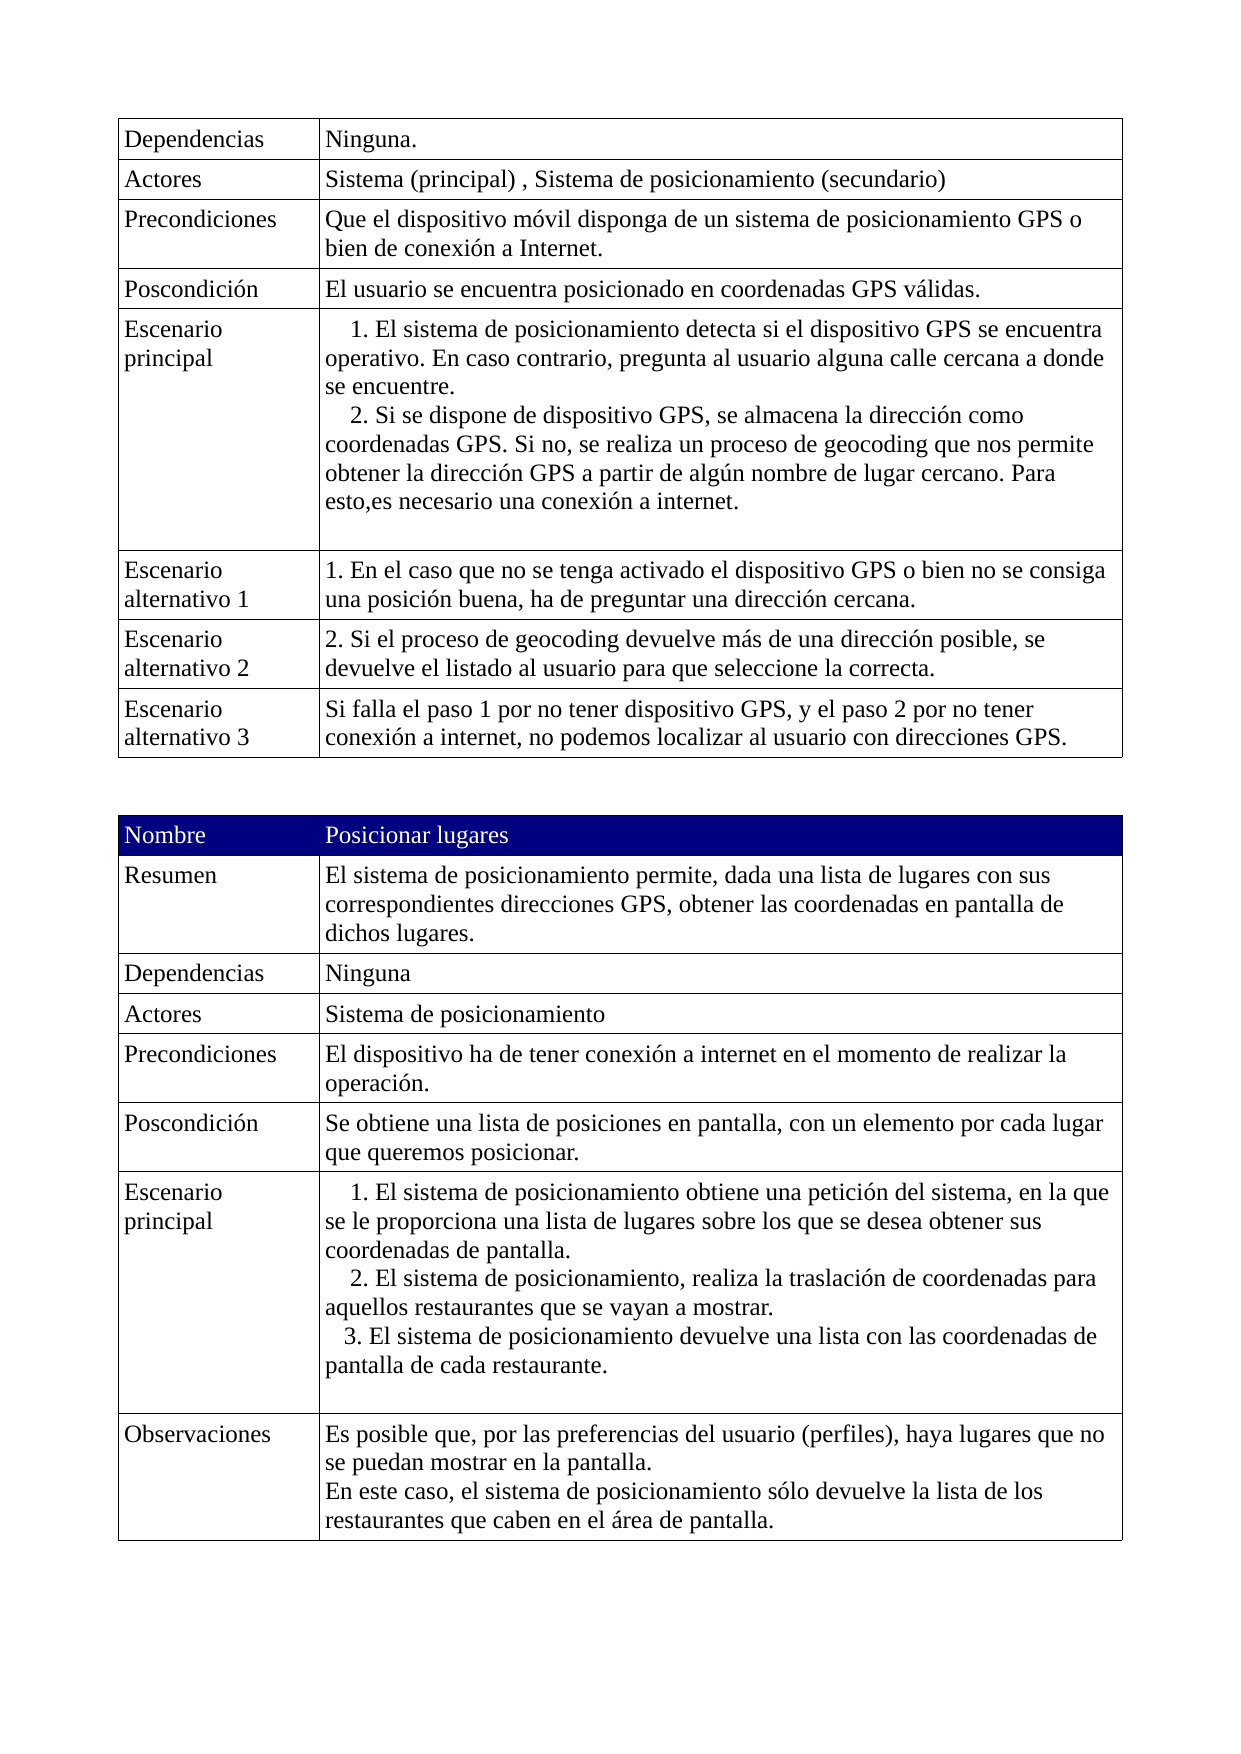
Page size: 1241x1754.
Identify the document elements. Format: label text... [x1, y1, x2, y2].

table_cell Escenario principal [119, 309, 319, 550]
table_cell Escenario alternativo 2 [119, 620, 319, 688]
table_cell Observaciones [119, 1414, 319, 1539]
table_cell Actores [119, 994, 319, 1033]
table_cell Dependencias [119, 119, 319, 158]
table_cell Actores [119, 160, 319, 199]
table_cell Poscondición [119, 1103, 319, 1171]
table_cell Precondiciones [119, 200, 319, 268]
table_cell Escenario alternativo 3 [119, 689, 319, 757]
table_cell Que el dispositivo móvil disponga de un sistema de posicionamiento GPS o bien de conexión a Internet. [320, 200, 1122, 268]
table_cell Se obtiene una lista de posiciones en pantalla, con un elemento por cada lugar que queremos posicionar. [320, 1103, 1122, 1171]
table_cell El dispositivo ha de tener conexión a internet en el momento de realizar la operación. [320, 1034, 1122, 1102]
table_cell Sistema (principal) , Sistema de posicionamiento (secundario) [320, 160, 1122, 199]
table_cell Ninguna. [320, 119, 1122, 158]
table_cell Ninguna [320, 954, 1122, 993]
table_cell Poscondición [119, 269, 319, 308]
table_cell El sistema de posicionamiento permite, dada una lista de lugares con sus correspondientes direcciones GPS, obtener las coordenadas en pantalla de dichos lugares. [320, 856, 1122, 953]
table_cell 1. El sistema de posicionamiento detecta si el dispositivo GPS se encuentra operativo. En caso contrario, pregunta al usuario alguna calle cercana a donde se encuentre. 2. Si se dispone de dispositivo GPS, se almacena la dirección como coordenadas GPS. Si no, se realiza un proceso de geocoding que nos permite obtener la dirección GPS a partir de algún nombre de lugar cercano. Para esto,es necesario una conexión a internet. [320, 309, 1122, 550]
table_cell Dependencias [119, 954, 319, 993]
table_cell El usuario se encuentra posicionado en coordenadas GPS válidas. [320, 269, 1122, 308]
table_header Posicionar lugares [320, 816, 1122, 855]
table_cell 1. El sistema de posicionamiento obtiene una petición del sistema, en la que se le proporciona una lista de lugares sobre los que se desea obtener sus coordenadas de pantalla. 2. El sistema de posicionamiento, realiza la traslación de coordenadas para aquellos restaurantes que se vayan a mostrar. 3. El sistema de posicionamiento devuelve una lista con las coordenadas de pantalla de cada restaurante. [320, 1172, 1122, 1413]
table_header Nombre [119, 816, 319, 855]
table_cell Es posible que, por las preferencias del usuario (perfiles), haya lugares que no se puedan mostrar en la pantalla. En este caso, el sistema de posicionamiento sólo devuelve la lista de los restaurantes que caben en el área de pantalla. [320, 1414, 1122, 1539]
table_cell Escenario principal [119, 1172, 319, 1413]
table_cell Precondiciones [119, 1034, 319, 1102]
table_cell Sistema de posicionamiento [320, 994, 1122, 1033]
table_cell Resumen [119, 856, 319, 953]
table_cell 1. En el caso que no se tenga activado el dispositivo GPS o bien no se consiga una posición buena, ha de preguntar una dirección cercana. [320, 551, 1122, 619]
table_cell 2. Si el proceso de geocoding devuelve más de una dirección posible, se devuelve el listado al usuario para que seleccione la correcta. [320, 620, 1122, 688]
table_cell Escenario alternativo 1 [119, 551, 319, 619]
table_cell Si falla el paso 1 por no tener dispositivo GPS, y el paso 2 por no tener conexión a internet, no podemos localizar al usuario con direcciones GPS. [320, 689, 1122, 757]
